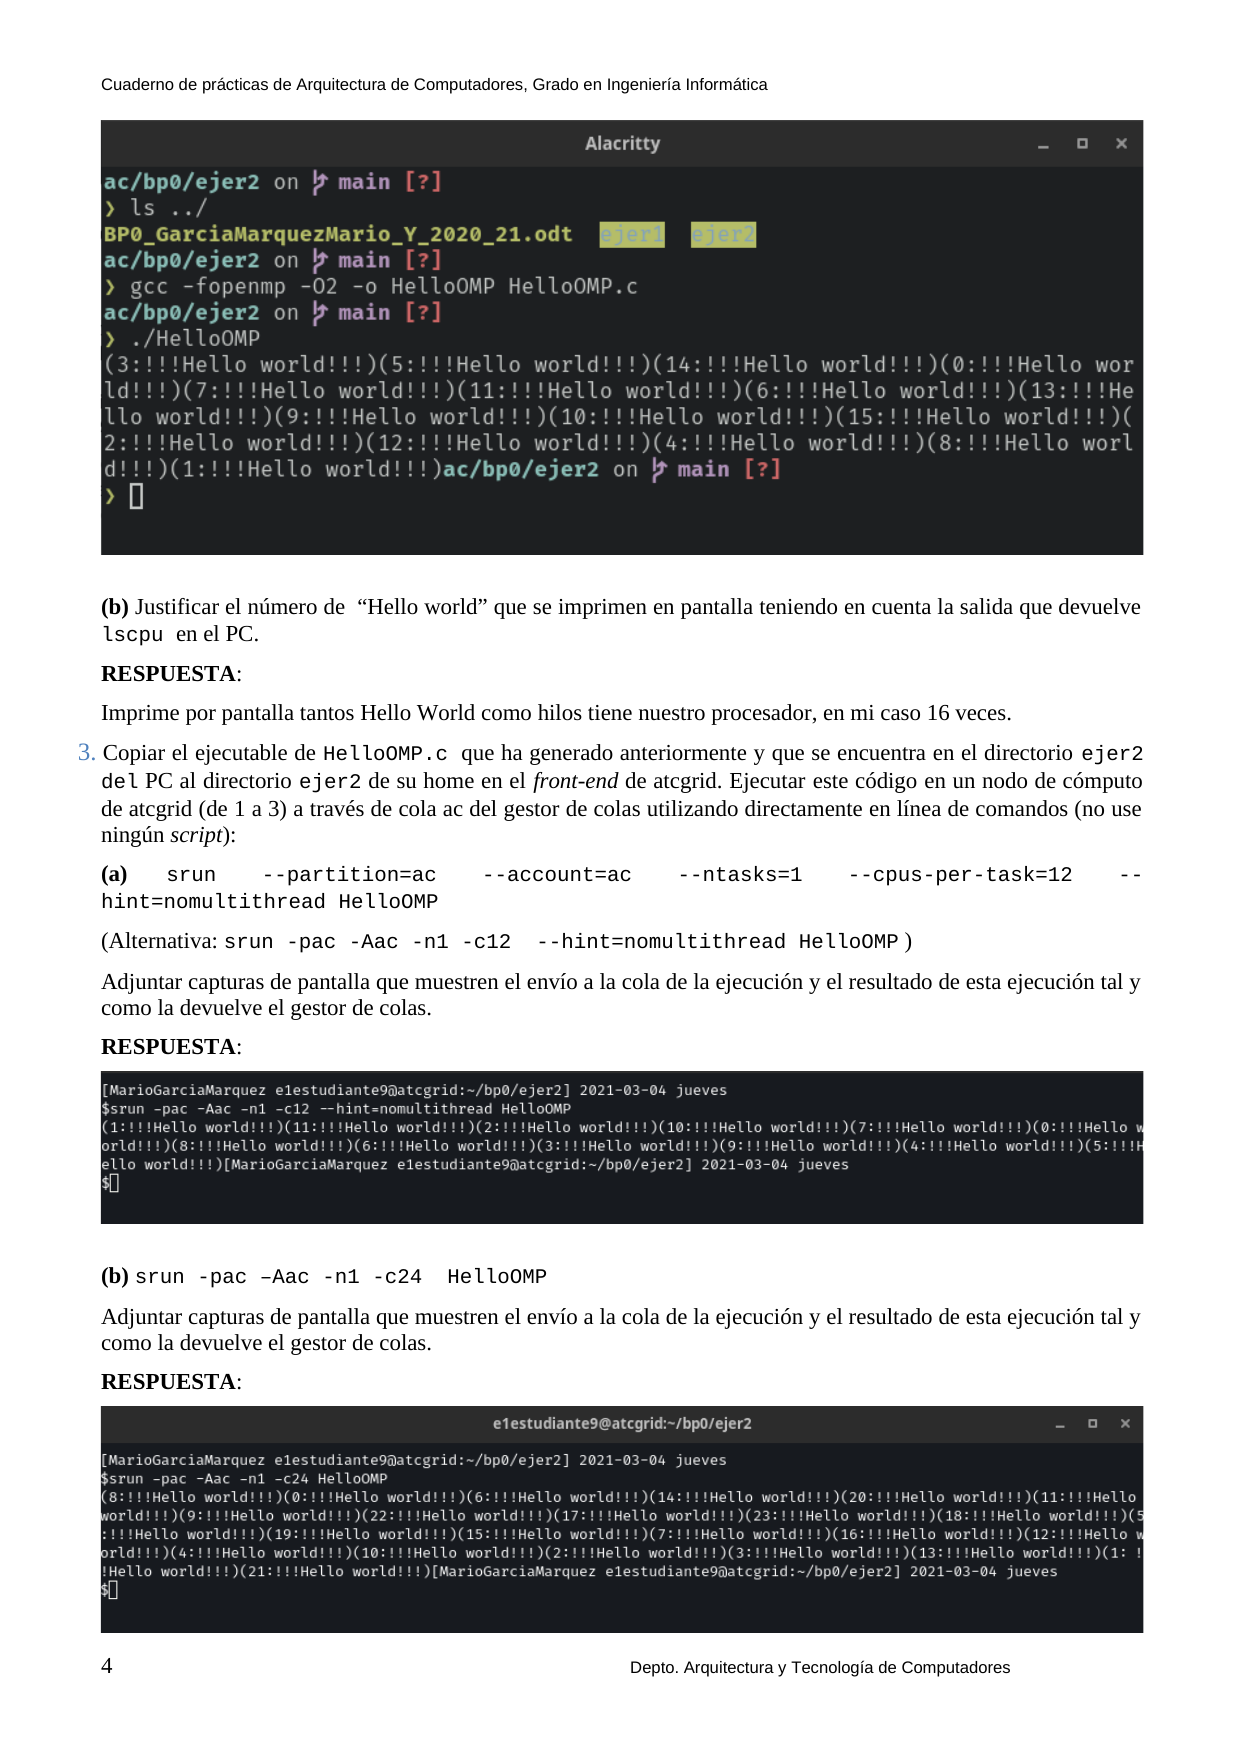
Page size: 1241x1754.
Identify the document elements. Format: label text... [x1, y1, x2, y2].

text Adjuntar capturas de pantalla que muestren el envío a la cola de la ejecución y el resultado de esta ejecución tal y como la devuelve el gestor de colas. [101, 968, 1143, 1020]
picture [100, 1406, 1144, 1633]
picture [100, 120, 1144, 555]
text Imprime por pantalla tantos Hello World como hilos tiene nuestro procesador, en mi caso 16 veces. [101, 699, 1143, 725]
list RESPUESTA: [101, 1033, 1143, 1059]
list Copiar el ejecutable de HelloOMP.c que ha generado anteriormente y que se encuentra en el directorio ejer2 del PC al directorio ejer2 de su home en el front-end de atcgrid. Ejecutar este código en un nodo de cómputo de atcgrid (de 1 a 3) a través de cola ac del gestor de colas utilizando directamente en línea de comandos (no use ningún script): [71, 737, 1143, 847]
picture [100, 1071, 1144, 1224]
list RESPUESTA: [101, 1368, 1143, 1394]
text (a) srun --partition=ac --account=ac --ntasks=1 --cpus-per-task=12 --hint=nomultithread HelloOMP [101, 860, 1143, 915]
text (b) srun -pac –Aac -n1 -c24 HelloOMP [101, 1263, 1143, 1290]
text Adjuntar capturas de pantalla que muestren el envío a la cola de la ejecución y el resultado de esta ejecución tal y como la devuelve el gestor de colas. [101, 1303, 1143, 1355]
text (b) Justificar el número de “Hello world” que se imprimen en pantalla teniendo en cuenta la salida que devuelve lscpu en el PC. [101, 593, 1143, 647]
text (Alternativa: srun -pac -Aac -n1 -c12 --hint=nomultithread HelloOMP ) [101, 928, 1143, 955]
text RESPUESTA: [101, 660, 1143, 686]
